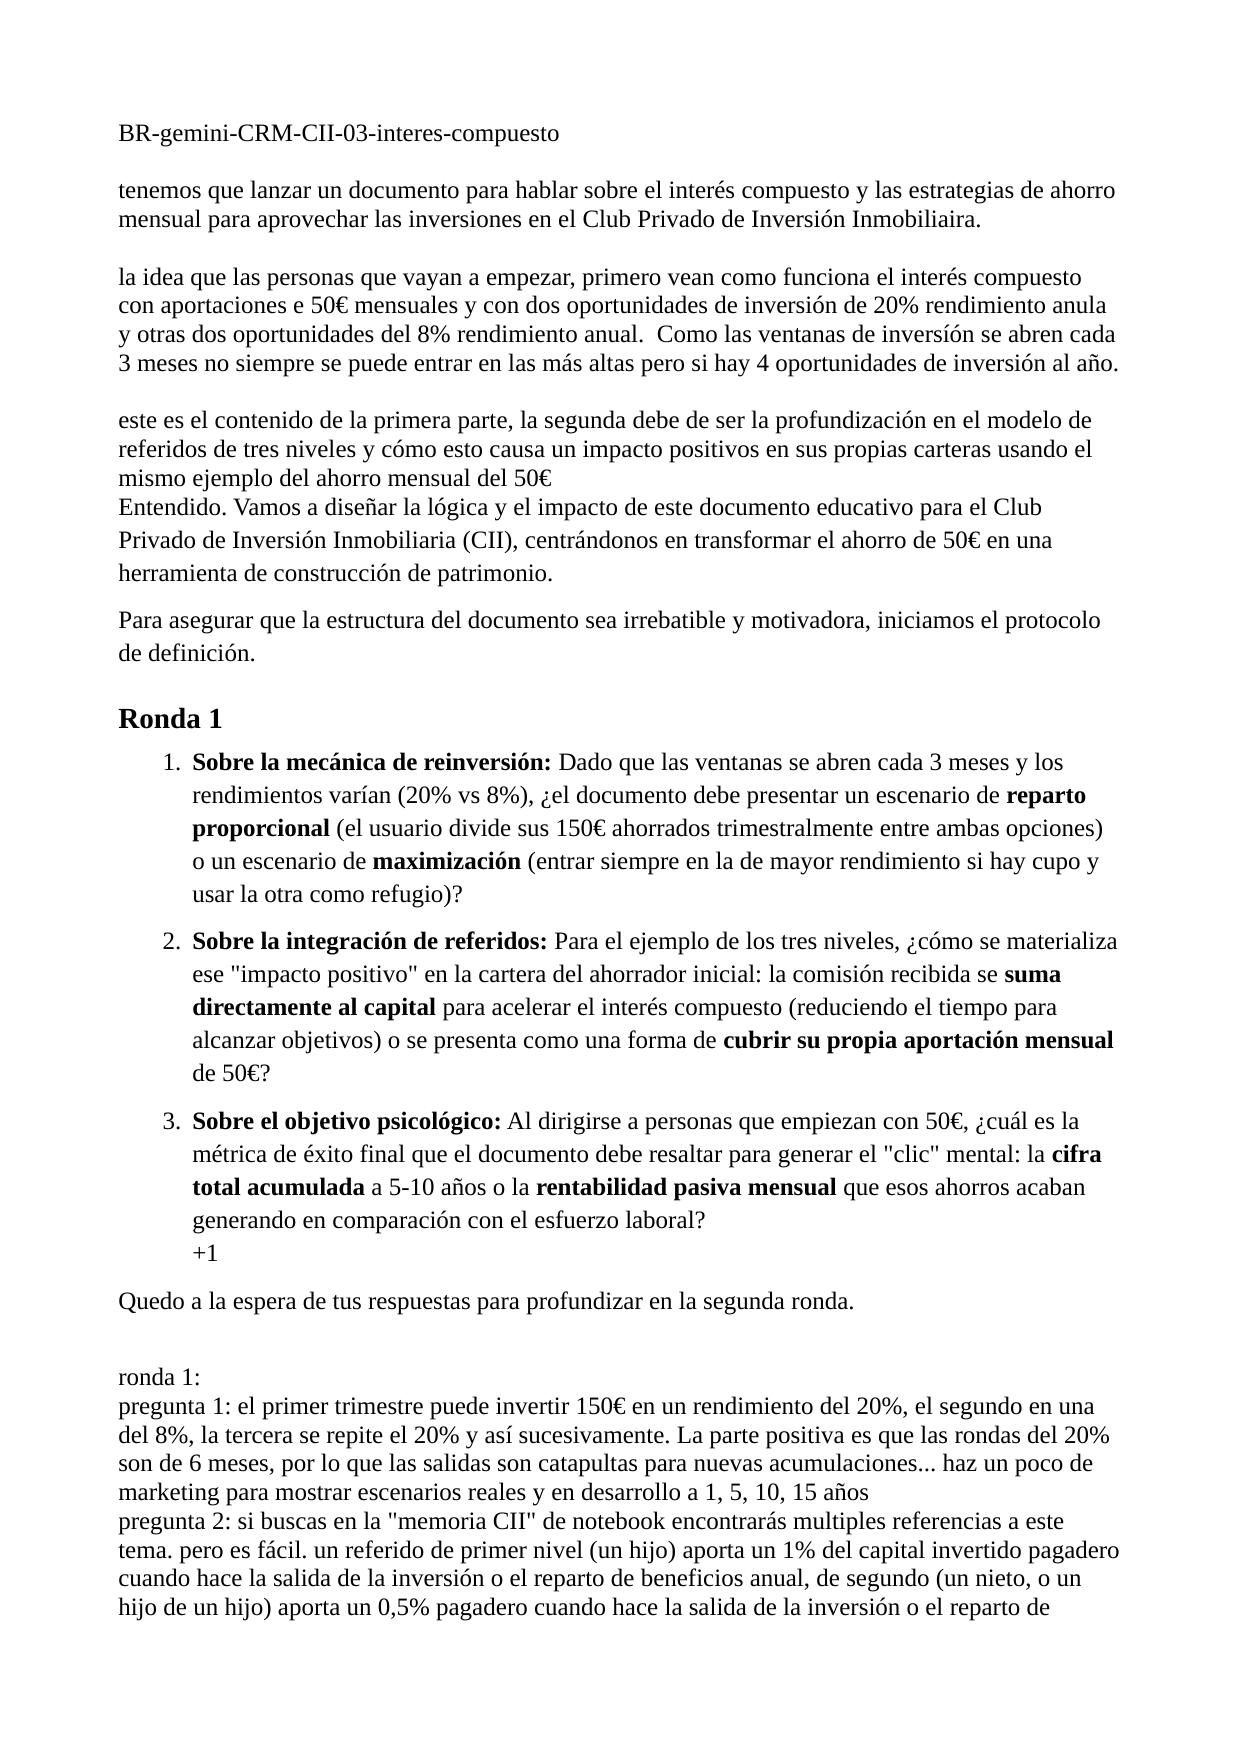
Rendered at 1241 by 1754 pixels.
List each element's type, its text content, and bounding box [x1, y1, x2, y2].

table_cell Entendido. Vamos a diseñar la lógica y el impacto de este documento educativo para el Club Privado de Inversión Inmobiliaria (CII), centrándonos en transformar el ahorro de 50€ en una herramienta de construcción de patrimonio. Para asegurar que la estructura del documento sea irrebatible y motivadora, iniciamos el protocolo de definición. Ronda 1 Sobre la mecánica de reinversión: Dado que las ventanas se abren cada 3 meses y los rendimientos varían (20% vs 8%), ¿el documento debe presentar un escenario de reparto proporcional (el usuario divide sus 150€ ahorrados trimestralmente entre ambas opciones) o un escenario de maximización (entrar siempre en la de mayor rendimiento si hay cupo y usar la otra como refugio)? Sobre la integración de referidos: Para el ejemplo de los tres niveles, ¿cómo se materializa ese "impacto positivo" en la cartera del ahorrador inicial: la comisión recibida se suma directamente al capital para acelerar el interés compuesto (reduciendo el tiempo para alcanzar objetivos) o se presenta como una forma de cubrir su propia aportación mensual de 50€? Sobre el objetivo psicológico: Al dirigirse a personas que empiezan con 50€, ¿cuál es la métrica de éxito final que el documento debe resaltar para generar el "clic" mental: la cifra total acumulada a 5-10 años o la rentabilidad pasiva mensual que esos ahorros acaban generando en comparación con el esfuerzo laboral? +1 Quedo a la espera de tus respuestas para profundizar en la segunda ronda. [118, 492, 1122, 1362]
table_cell ronda 1: pregunta 1: el primer trimestre puede invertir 150€ en un rendimiento del 20%, el segundo en una del 8%, la tercera se repite el 20% y así sucesivamente. La parte positiva es que las rondas del 20% son de 6 meses, por lo que las salidas son catapultas para nuevas acumulaciones... haz un poco de marketing para mostrar escenarios reales y en desarrollo a 1, 5, 10, 15 años pregunta 2: si buscas en la "memoria CII" de notebook encontrarás multiples referencias a este tema. pero es fácil. un referido de primer nivel (un hijo) aporta un 1% del capital invertido pagadero cuando hace la salida de la inversión o el reparto de beneficios anual, de segundo (un nieto, o un hijo de un hijo) aporta un 0,5% pagadero cuando hace la salida de la inversión o el reparto de [118, 1362, 1122, 1621]
table_header tenemos que lanzar un documento para hablar sobre el interés compuesto y las estrategias de ahorro mensual para aprovechar las inversiones en el Club Privado de Inversión Inmobiliaira. la idea que las personas que vayan a empezar, primero vean como funciona el interés compuesto con aportaciones e 50€ mensuales y con dos oportunidades de inversión de 20% rendimiento anula y otras dos oportunidades del 8% rendimiento anual. Como las ventanas de inversíón se abren cada 3 meses no siempre se puede entrar en las más altas pero si hay 4 oportunidades de inversión al año. este es el contenido de la primera parte, la segunda debe de ser la profundización en el modelo de referidos de tres niveles y cómo esto causa un impacto positivos en sus propias carteras usando el mismo ejemplo del ahorro mensual del 50€ [118, 176, 1122, 492]
text BR-gemini-CRM-CII-03-interes-compuesto [118, 118, 1122, 147]
